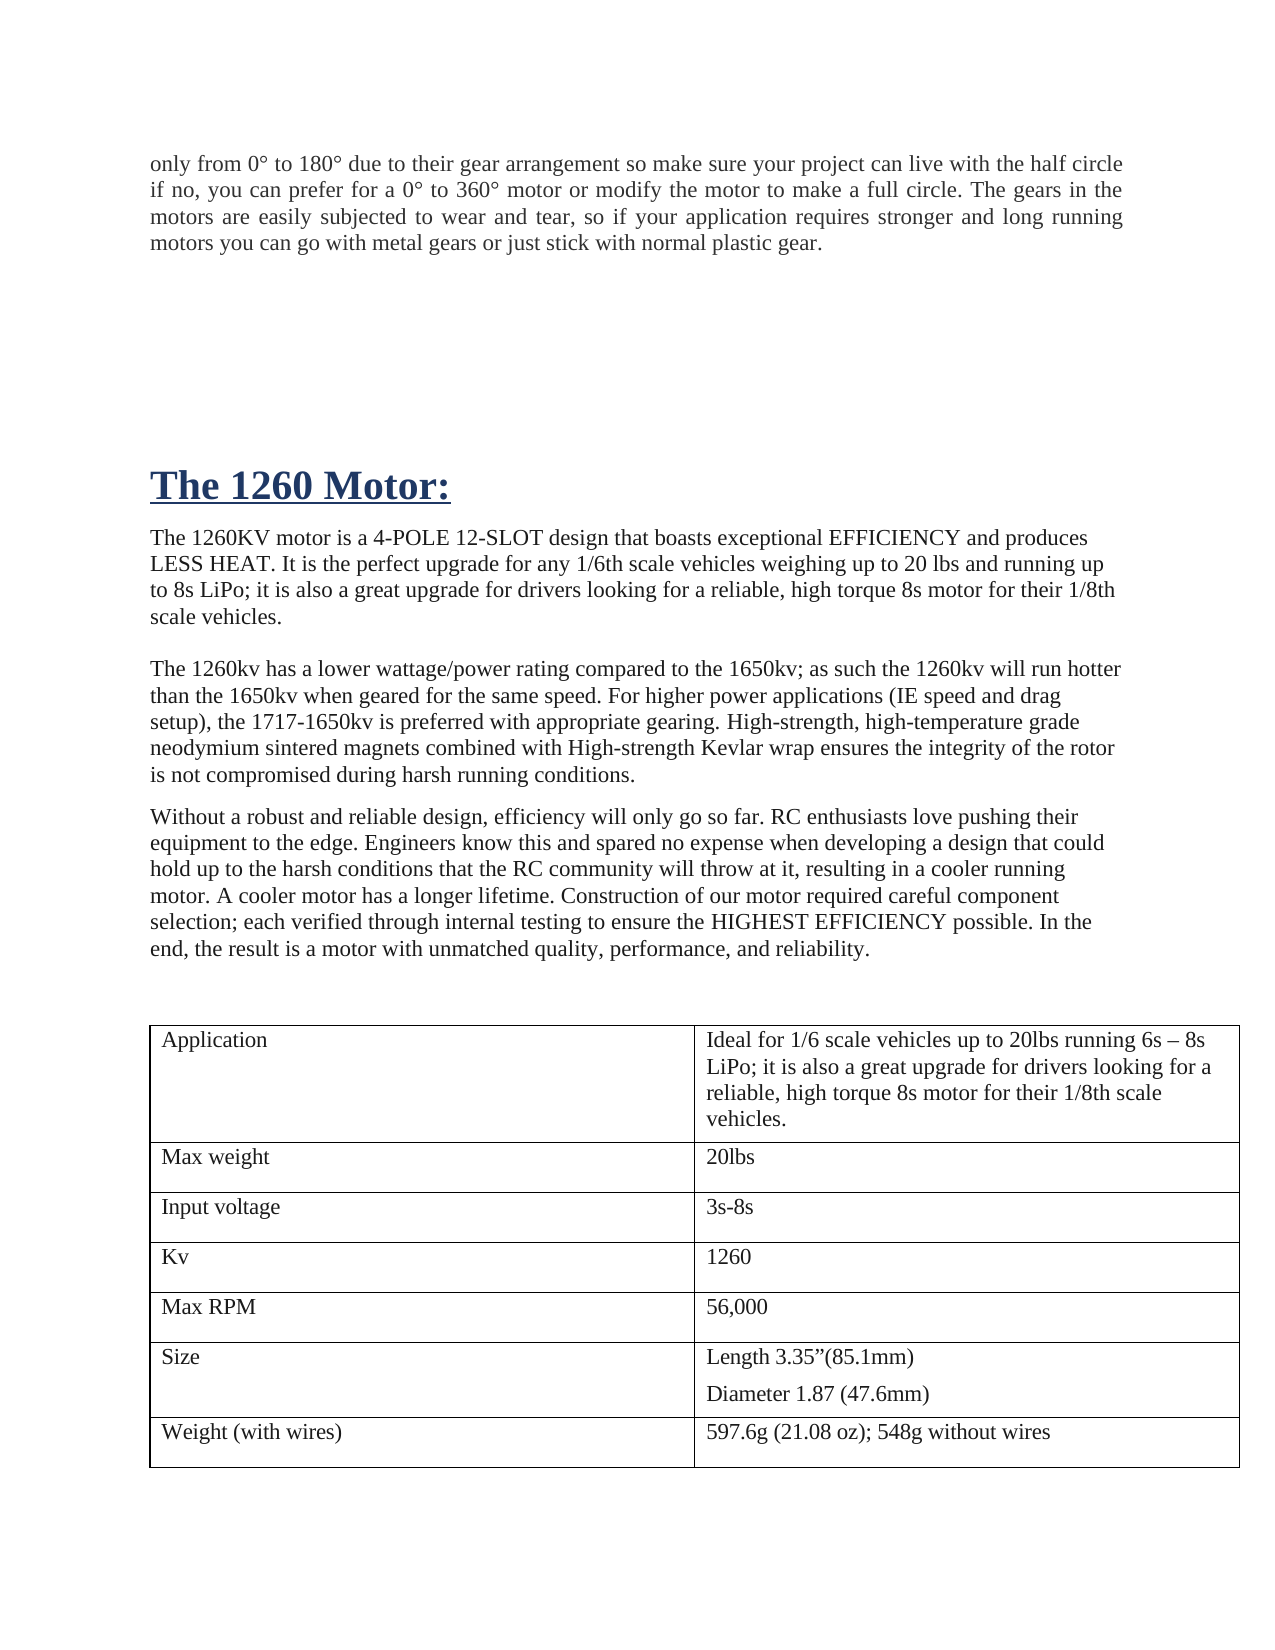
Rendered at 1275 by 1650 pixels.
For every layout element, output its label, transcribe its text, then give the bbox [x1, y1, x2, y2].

text The 1260KV motor is a 4-POLE 12-SLOT design that boasts exceptional EFFICIENCY and produces LESS HEAT. It is the perfect upgrade for any 1/6th scale vehicles weighing up to 20 lbs and running up to 8s LiPo; it is also a great upgrade for drivers looking for a reliable, high torque 8s motor for their 1/8th scale vehicles. The 1260kv has a lower wattage/power rating compared to the 1650kv; as such the 1260kv will run hotter than the 1650kv when geared for the same speed. For higher power applications (IE speed and drag setup), the 1717-1650kv is preferred with appropriate gearing. High-strength, high-temperature grade neodymium sintered magnets combined with High-strength Kevlar wrap ensures the integrity of the rotor is not compromised during harsh running conditions. [150, 524, 1125, 787]
table_cell Length 3.35”(85.1mm) Diameter 1.87 (47.6mm) [695, 1343, 1239, 1417]
table_cell Weight (with wires) [151, 1418, 694, 1467]
table_cell Size [151, 1343, 694, 1417]
text The 1260 Motor: [150, 460, 1125, 508]
table_cell 20lbs [695, 1143, 1239, 1192]
table_cell Max RPM [151, 1293, 694, 1342]
table_cell Max weight [151, 1143, 694, 1192]
table_cell Kv [151, 1243, 694, 1292]
table_cell 3s-8s [695, 1193, 1239, 1242]
table_cell 1260 [695, 1243, 1239, 1292]
text only from 0° to 180° due to their gear arrangement so make sure your project can live with the half circle if no, you can prefer for a 0° to 360° motor or modify the motor to make a full circle. The gears in the motors are easily subjected to wear and tear, so if your application requires stronger and long running motors you can go with metal gears or just stick with normal plastic gear. [150, 150, 1125, 255]
table_header Ideal for 1/6 scale vehicles up to 20lbs running 6s – 8s LiPo; it is also a great upgrade for drivers looking for a reliable, high torque 8s motor for their 1/8th scale vehicles. [695, 1026, 1239, 1142]
table_header Application [151, 1026, 694, 1142]
table_cell Input voltage [151, 1193, 694, 1242]
text Without a robust and reliable design, efficiency will only go so far. RC enthusiasts love pushing their equipment to the edge. Engineers know this and spared no expense when developing a design that could hold up to the harsh conditions that the RC community will throw at it, resulting in a cooler running motor. A cooler motor has a longer lifetime. Construction of our motor required careful component selection; each verified through internal testing to ensure the HIGHEST EFFICIENCY possible. In the end, the result is a motor with unmatched quality, performance, and reliability. [150, 803, 1125, 961]
table_cell 597.6g (21.08 oz); 548g without wires [695, 1418, 1239, 1467]
table_cell 56,000 [695, 1293, 1239, 1342]
